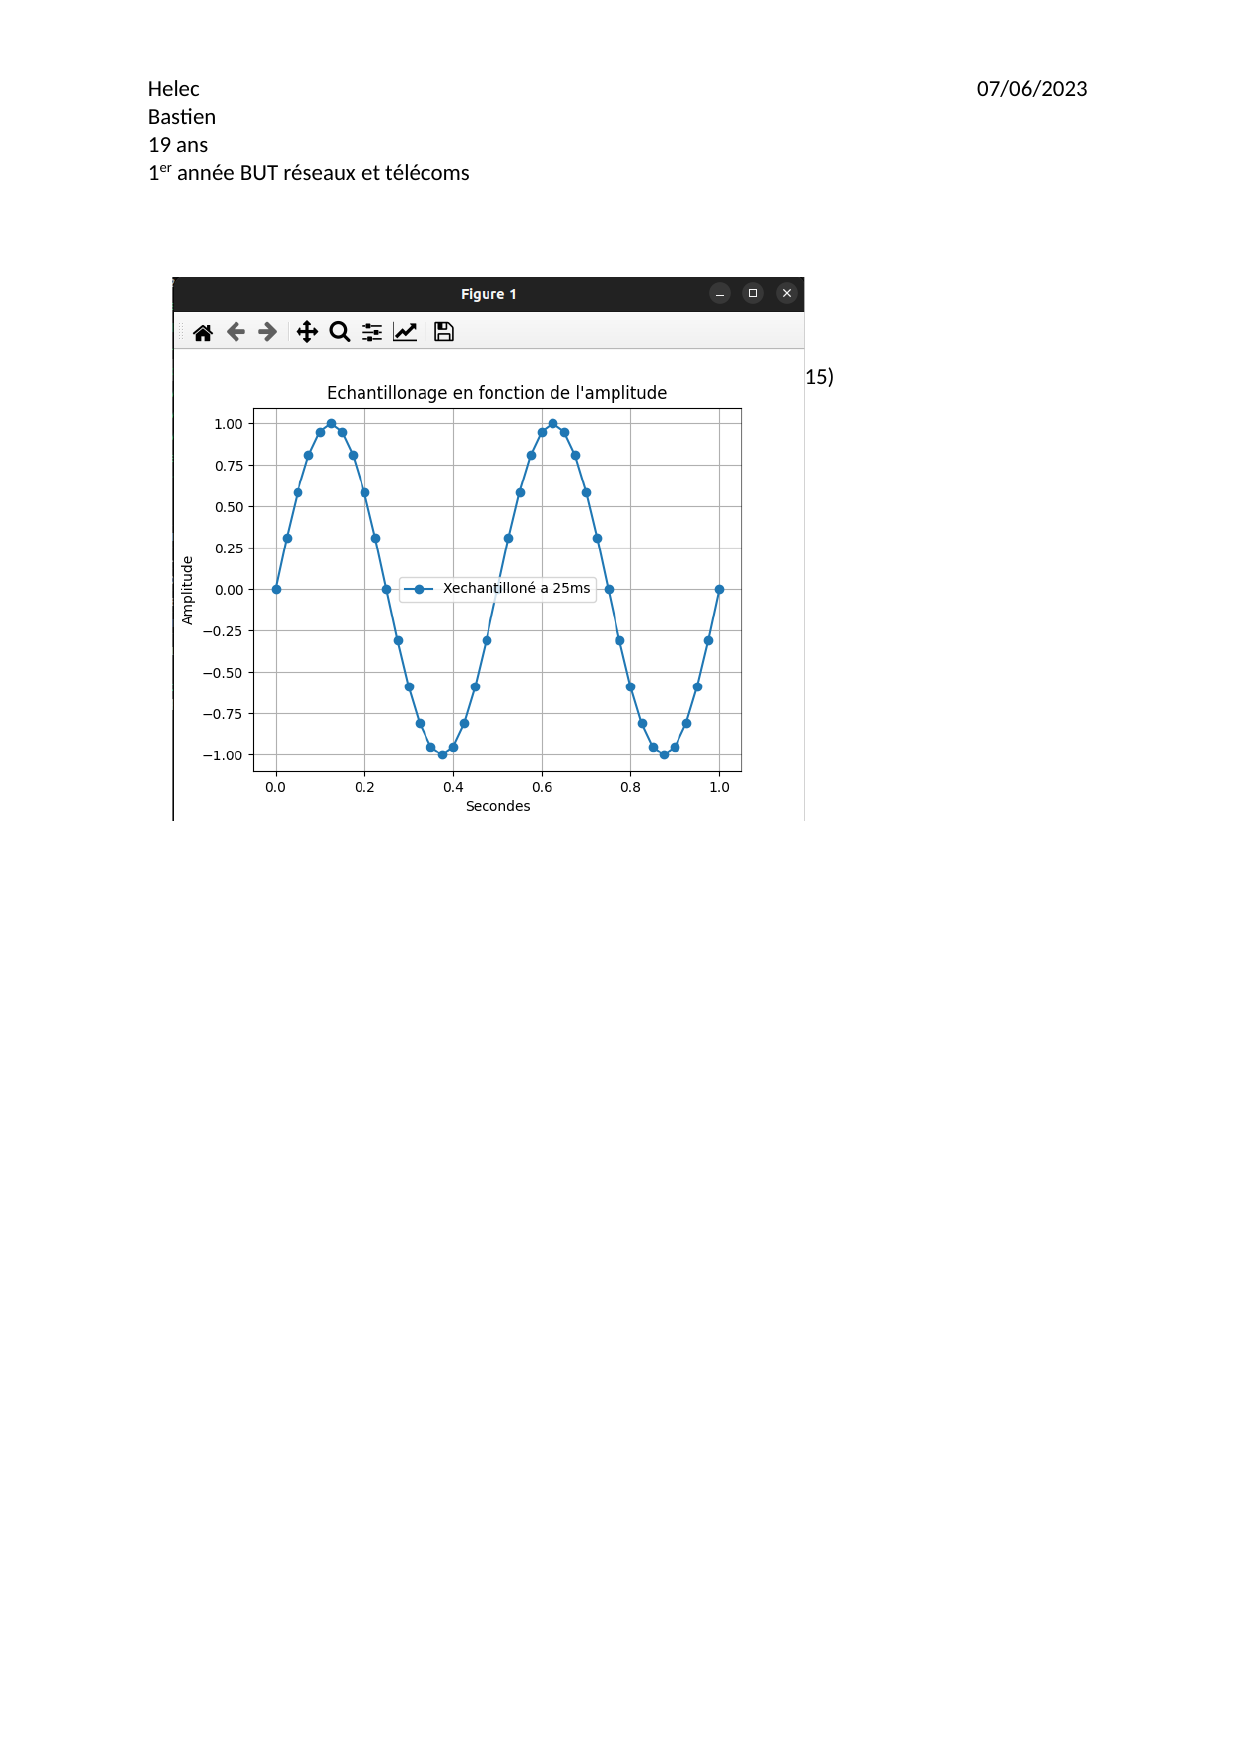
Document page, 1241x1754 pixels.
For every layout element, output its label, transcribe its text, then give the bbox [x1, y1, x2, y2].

picture [172, 277, 805, 821]
list [148, 362, 172, 390]
list 15) [805, 362, 1093, 390]
